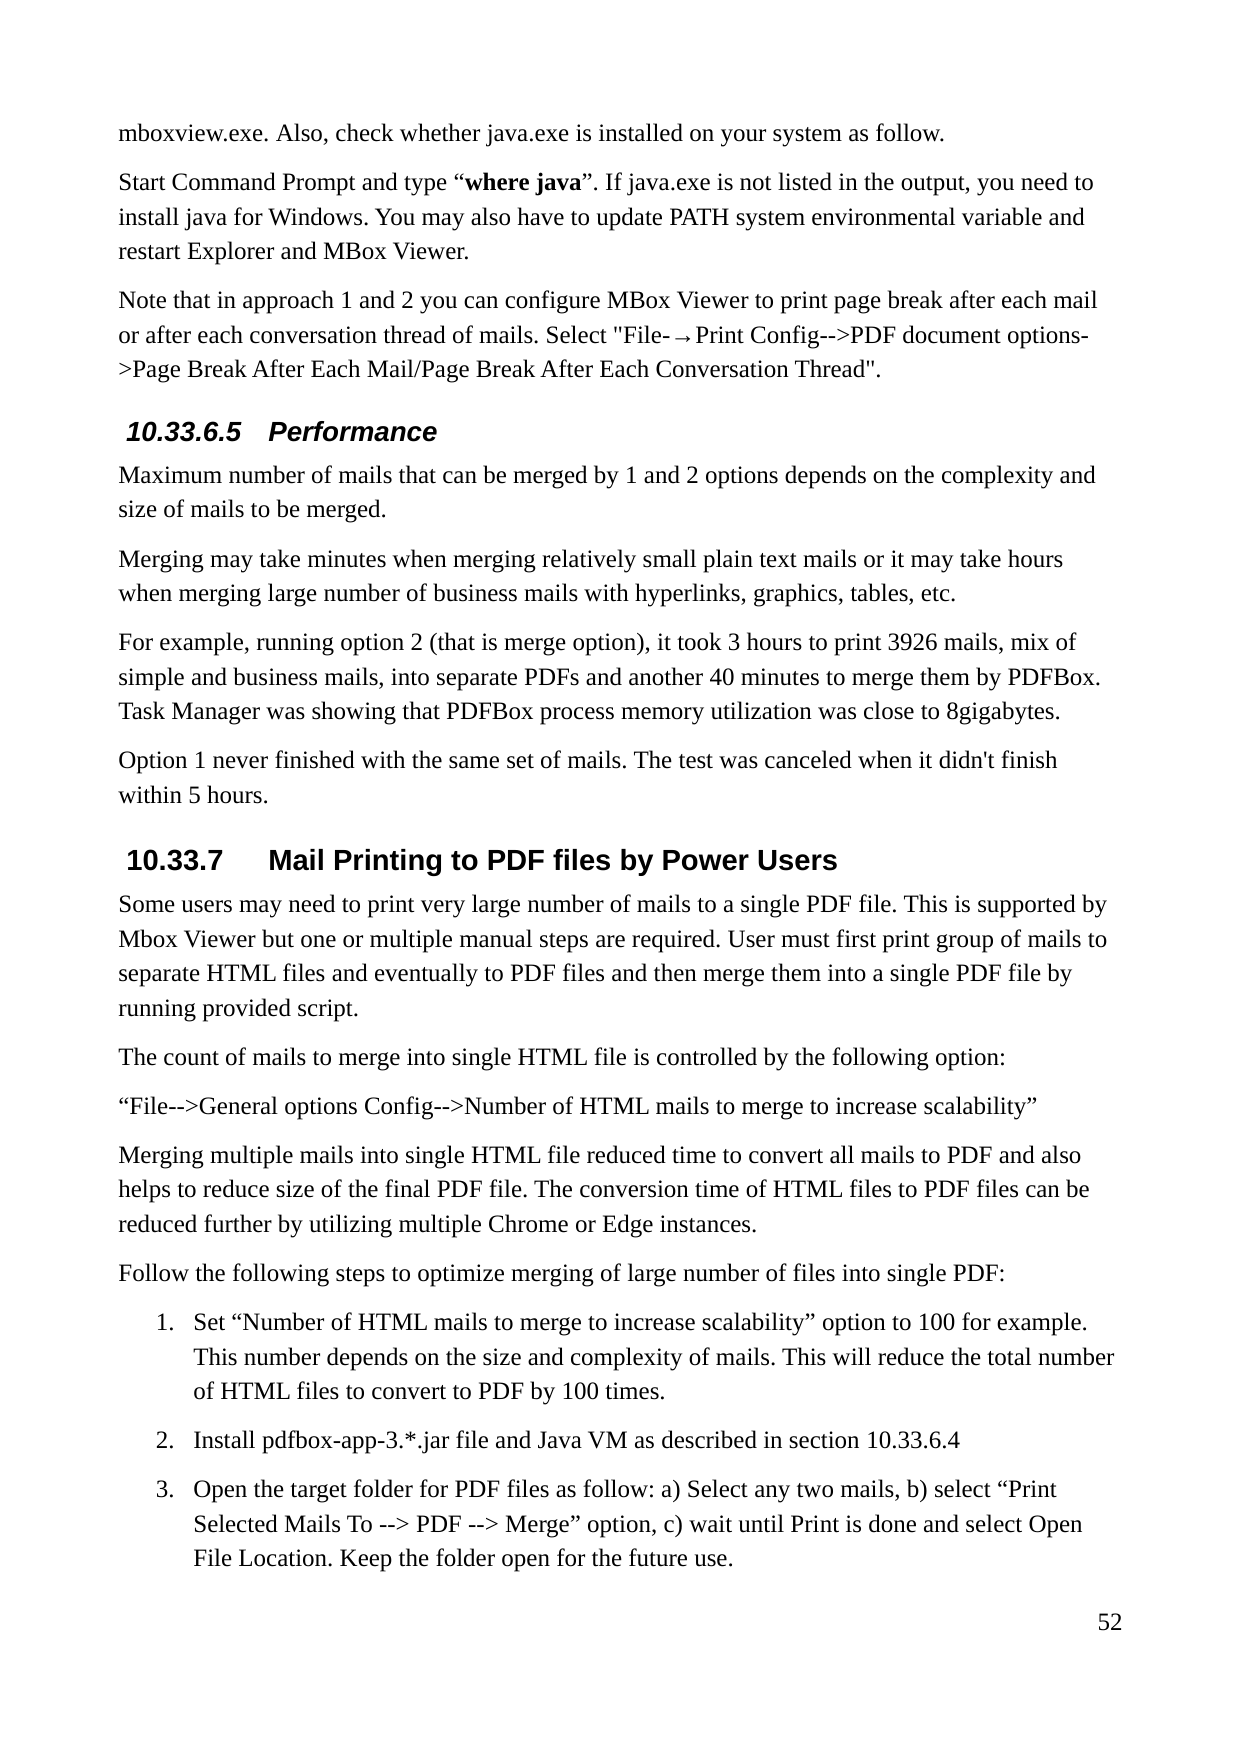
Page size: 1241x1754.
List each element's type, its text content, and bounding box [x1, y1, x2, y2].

text The count of mails to merge into single HTML file is controlled by the following option: [118, 1042, 1122, 1071]
text Start Command Prompt and type “where java”. If java.exe is not listed in the output, you need to install java for Windows. You may also have to update PATH system environmental variable and restart Explorer and MBox Viewer. [118, 167, 1122, 265]
subtitle Mail Printing to PDF files by Power Users [118, 843, 1122, 877]
subtitle Performance [118, 416, 1122, 448]
text For example, running option 2 (that is merge option), it took 3 hours to print 3926 mails, mix of simple and business mails, into separate PDFs and another 40 minutes to merge them by PDFBox. Task Manager was showing that PDFBox process memory utilization was close to 8gigabytes. [118, 627, 1122, 725]
text Follow the following steps to optimize merging of large number of files into single PDF: [118, 1258, 1122, 1287]
text Merging may take minutes when merging relatively small plain text mails or it may take hours when merging large number of business mails with hyperlinks, graphics, tables, etc. [118, 544, 1122, 607]
text mboxview.exe. Also, check whether java.exe is installed on your system as follow. [118, 118, 1122, 147]
text “File-->General options Config-->Number of HTML mails to merge to increase scalability” [118, 1091, 1122, 1120]
list Install pdfbox-app-3.*.jar file and Java VM as described in section 10.33.6.4 [156, 1425, 1122, 1454]
text Some users may need to print very large number of mails to a single PDF file. This is supported by Mbox Viewer but one or multiple manual steps are required. User must first print group of mails to separate HTML files and eventually to PDF files and then merge them into a single PDF file by running provided script. [118, 889, 1122, 1022]
text Option 1 never finished with the same set of mails. The test was canceled when it didn't finish within 5 hours. [118, 745, 1122, 808]
list Set “Number of HTML mails to merge to increase scalability” option to 100 for example. This number depends on the size and complexity of mails. This will reduce the total number of HTML files to convert to PDF by 100 times. [156, 1307, 1122, 1405]
text Merging multiple mails into single HTML file reduced time to convert all mails to PDF and also helps to reduce size of the final PDF file. The conversion time of HTML files to PDF files can be reduced further by utilizing multiple Chrome or Edge instances. [118, 1140, 1122, 1238]
list Open the target folder for PDF files as follow: a) Select any two mails, b) select “Print Selected Mails To --> PDF --> Merge” option, c) wait until Print is done and select Open File Location. Keep the folder open for the future use. [156, 1474, 1122, 1572]
text Maximum number of mails that can be merged by 1 and 2 options depends on the complexity and size of mails to be merged. [118, 460, 1122, 523]
text Note that in approach 1 and 2 you can configure MBox Viewer to print page break after each mail or after each conversation thread of mails. Select "File-→Print Config-->PDF document options->Page Break After Each Mail/Page Break After Each Conversation Thread". [118, 285, 1122, 383]
